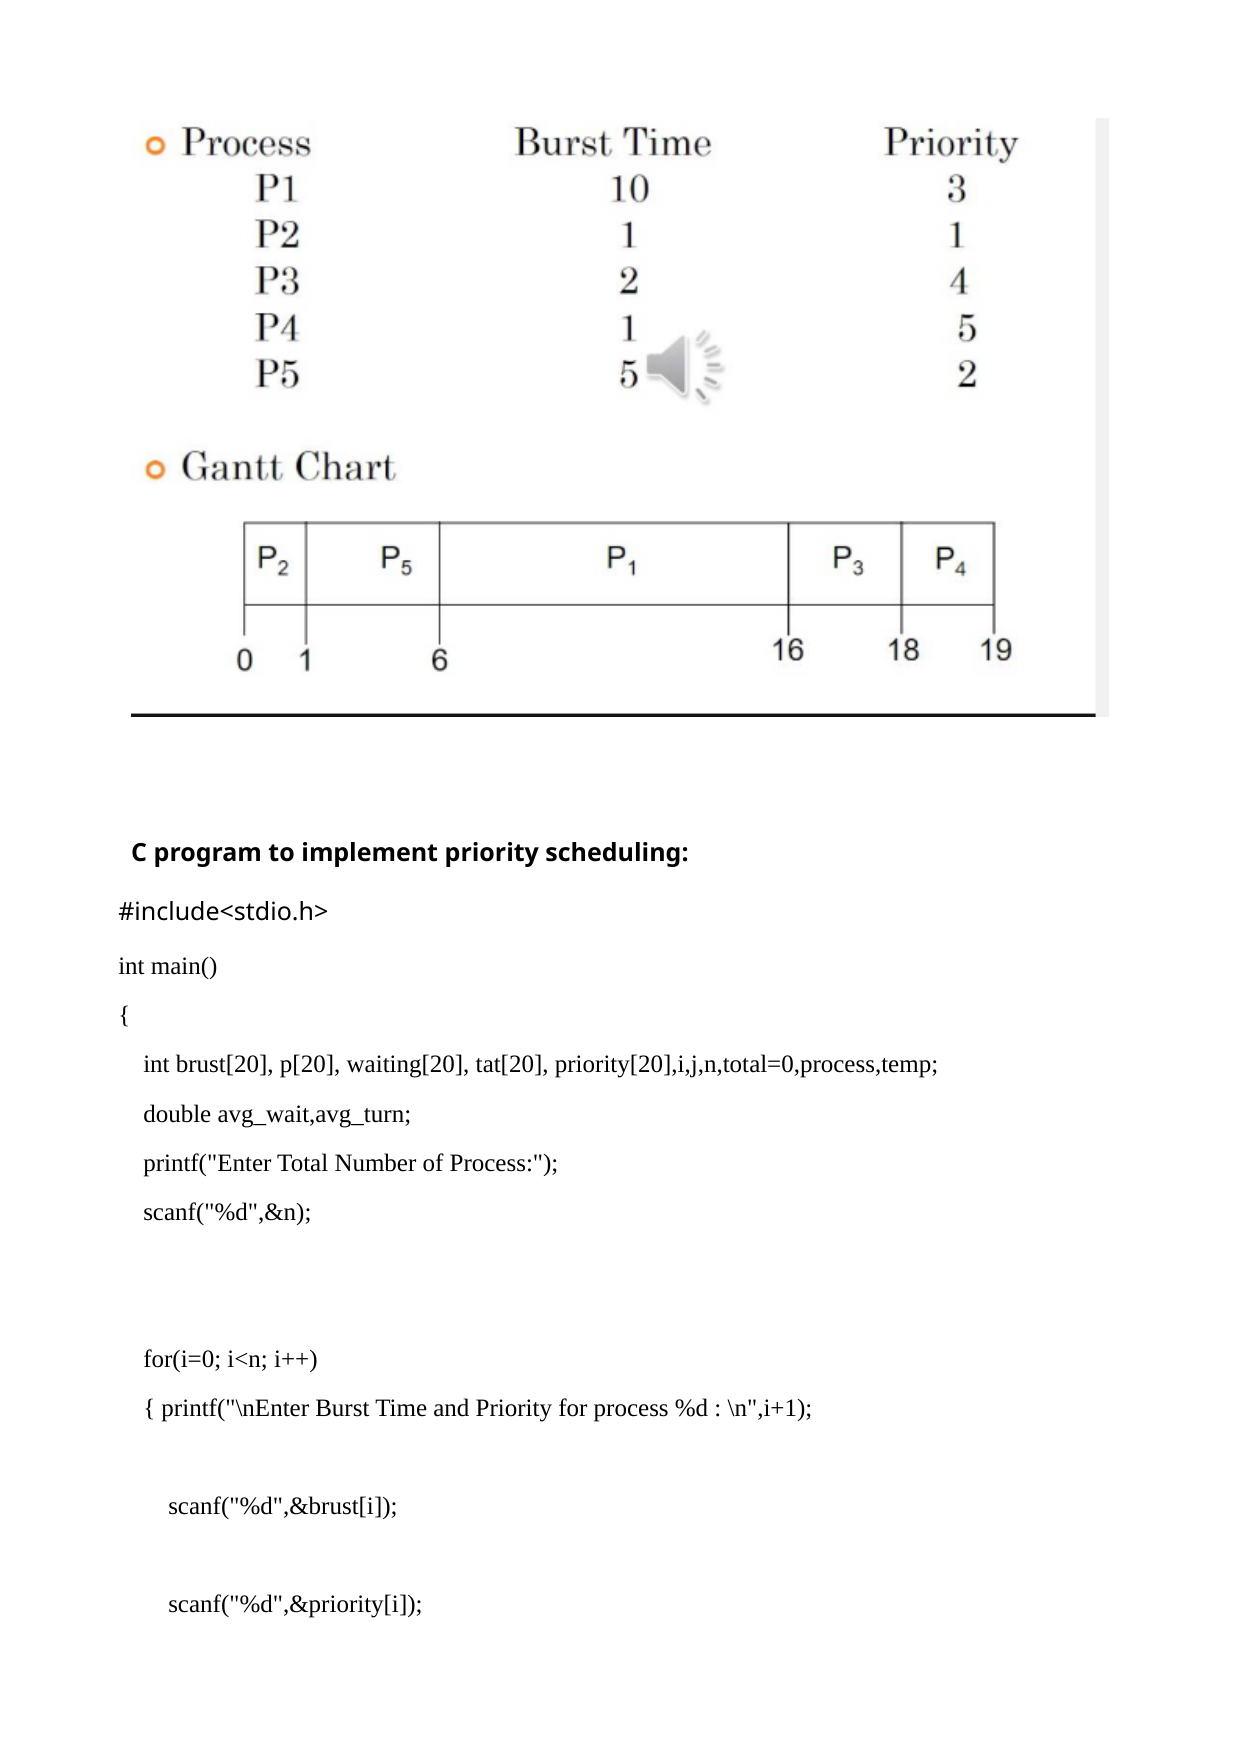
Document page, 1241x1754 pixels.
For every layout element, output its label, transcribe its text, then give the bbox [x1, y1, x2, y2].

text scanf("%d",&n); [118, 1197, 1122, 1226]
text for(i=0; i<n; i++) [118, 1344, 1122, 1373]
text { [118, 1001, 1122, 1029]
text printf("Enter Total Number of Process:"); [118, 1148, 1122, 1176]
text int main() [118, 951, 1122, 980]
text double avg_wait,avg_turn; [118, 1099, 1122, 1127]
text int brust[20], p[20], waiting[20], tat[20], priority[20],i,j,n,total=0,process,temp; [118, 1049, 1122, 1078]
text { printf("\nEnter Burst Time and Priority for process %d : \n",i+1); [118, 1393, 1122, 1422]
text C program to implement priority scheduling: [118, 835, 1122, 869]
picture [131, 118, 1110, 717]
text scanf("%d",&brust[i]); [118, 1491, 1122, 1520]
text scanf("%d",&priority[i]); [118, 1589, 1122, 1618]
text #include<stdio.h> [118, 893, 1122, 927]
